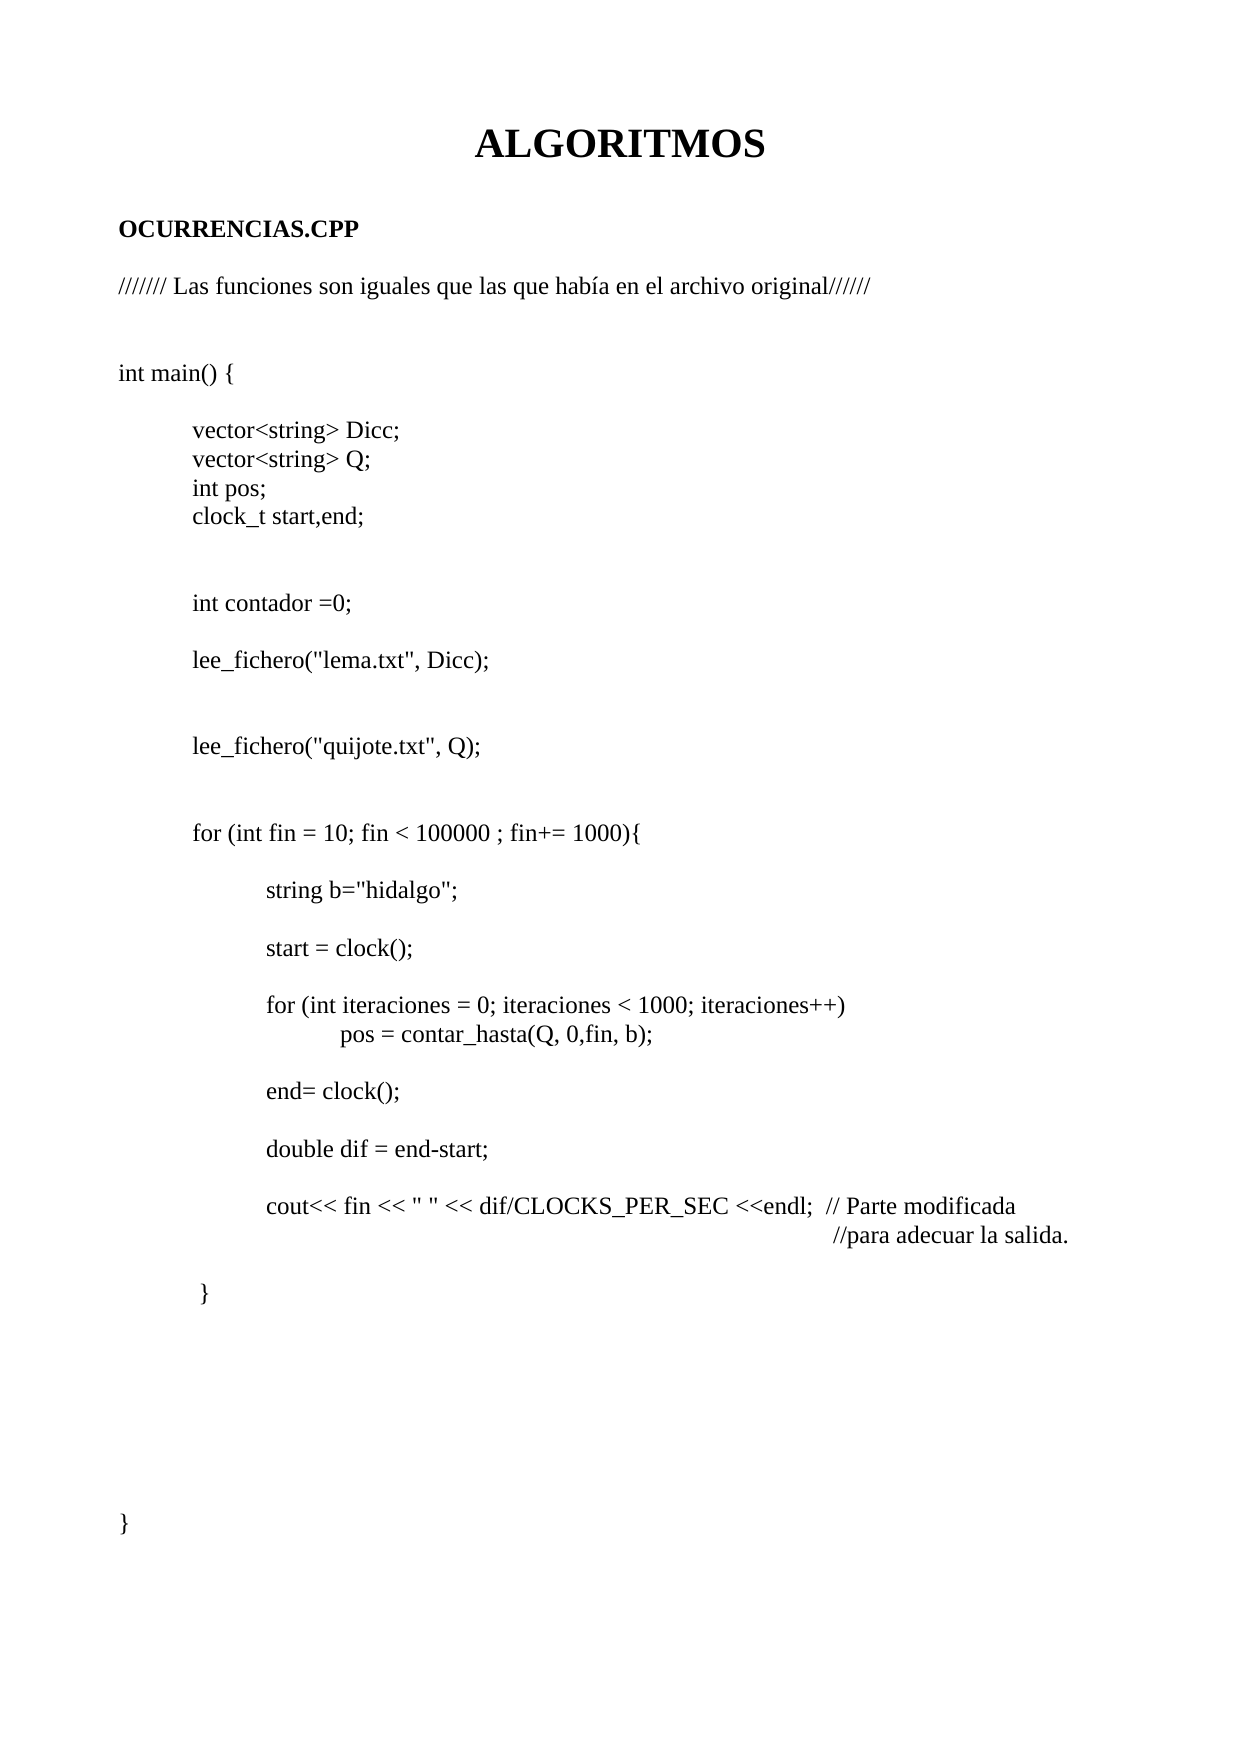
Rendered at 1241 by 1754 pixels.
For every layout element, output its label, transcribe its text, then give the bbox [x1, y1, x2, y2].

text clock_t start,end; [118, 501, 1122, 530]
text string b="hidalgo"; [118, 875, 1122, 904]
text lee_fichero("quijote.txt", Q); [118, 731, 1122, 760]
text ALGORITMOS [118, 118, 1122, 166]
text double dif = end-start; [118, 1134, 1122, 1163]
text lee_fichero("lema.txt", Dicc); [118, 645, 1122, 674]
text end= clock(); [118, 1076, 1122, 1105]
text vector<string> Q; [118, 444, 1122, 473]
text start = clock(); [118, 933, 1122, 961]
text cout<< fin << " " << dif/CLOCKS_PER_SEC <<endl; // Parte modificada //para adecuar la salida. [118, 1191, 1122, 1249]
text OCURRENCIAS.CPP [118, 214, 1122, 243]
text for (int iteraciones = 0; iteraciones < 1000; iteraciones++) [118, 990, 1122, 1019]
text /////// Las funciones son iguales que las que había en el archivo original////// [118, 271, 1122, 300]
text int pos; [118, 473, 1122, 501]
text int contador =0; [118, 588, 1122, 616]
text for (int fin = 10; fin < 100000 ; fin+= 1000){ [118, 818, 1122, 846]
text int main() { [118, 358, 1122, 386]
text } [118, 1508, 1122, 1536]
text vector<string> Dicc; [118, 415, 1122, 444]
text pos = contar_hasta(Q, 0,fin, b); [118, 1019, 1122, 1048]
text } [118, 1278, 1122, 1306]
